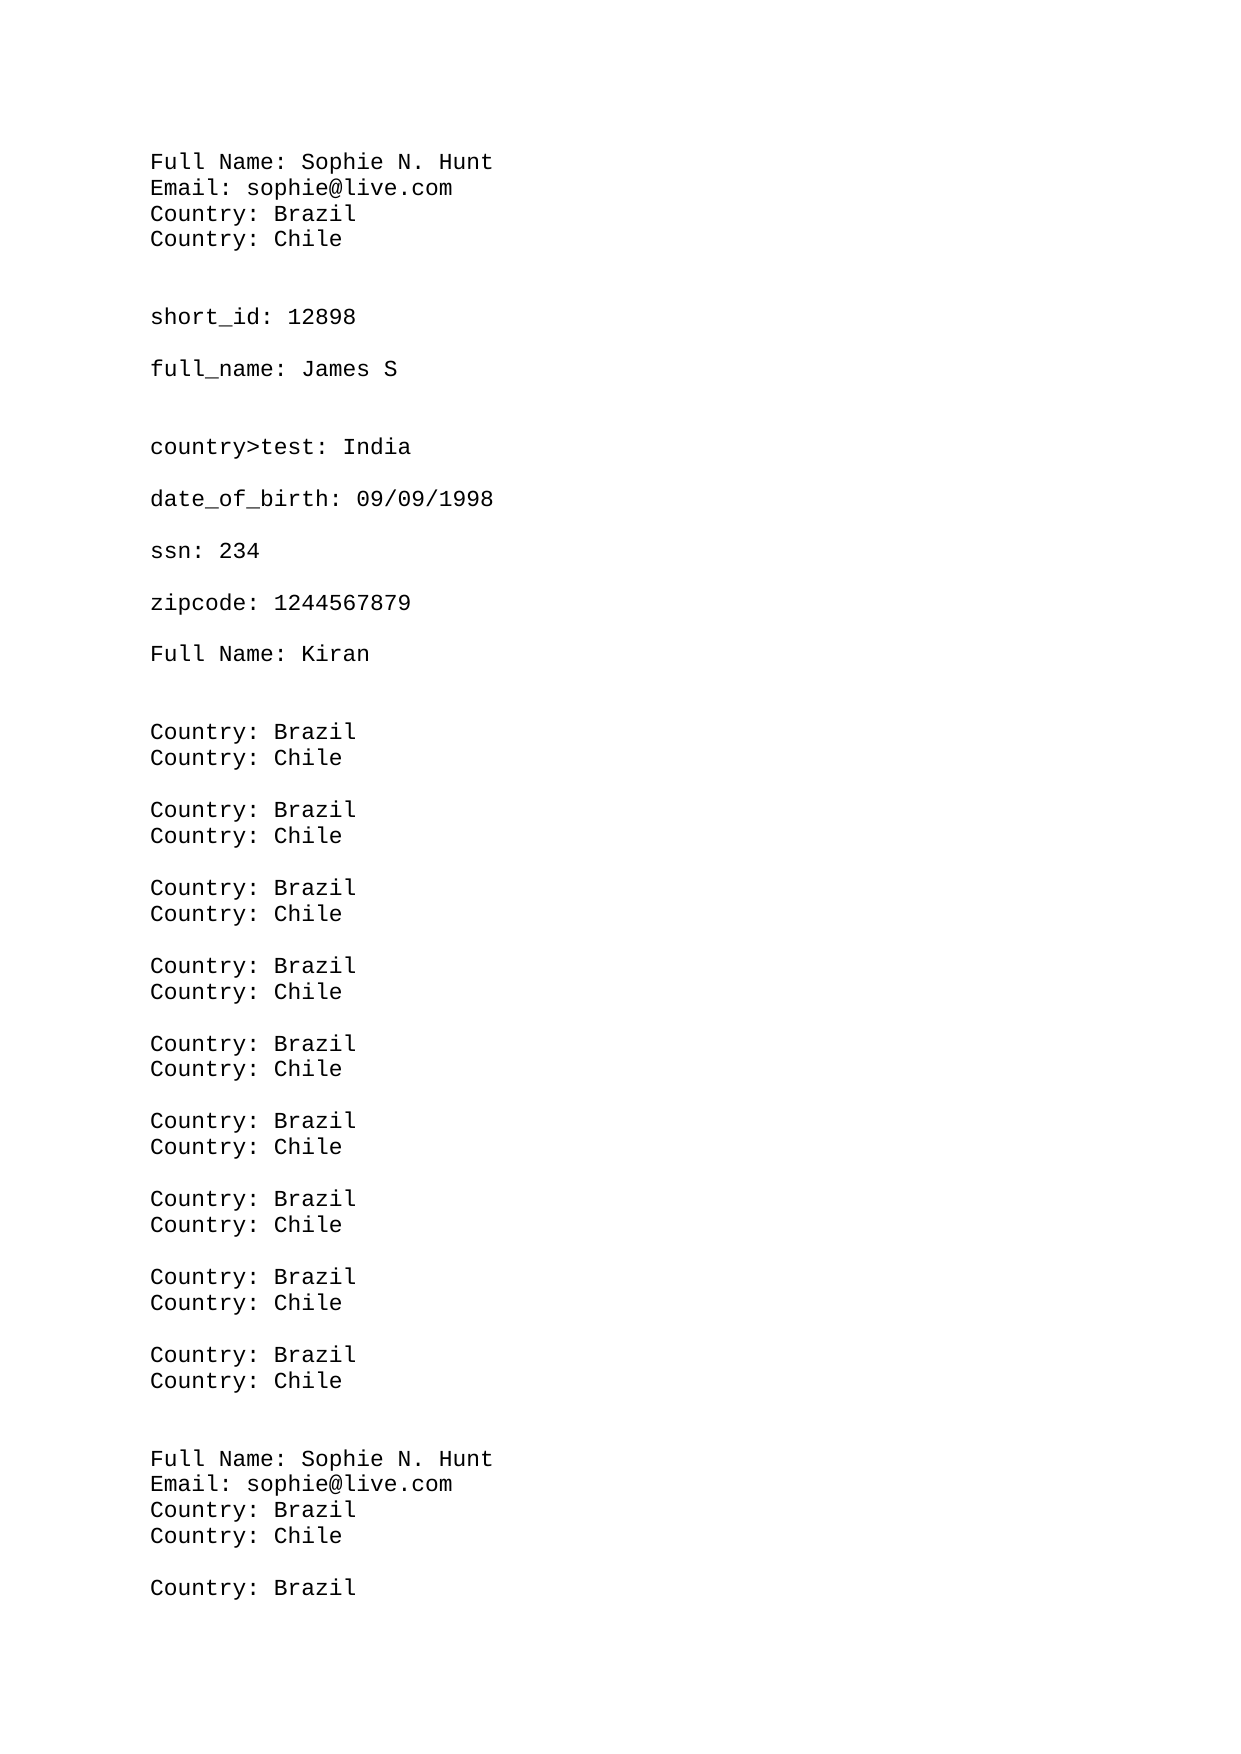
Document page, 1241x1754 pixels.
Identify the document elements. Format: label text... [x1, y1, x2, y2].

text Full Name: Kiran [150, 643, 1090, 669]
text ssn: 234 [150, 539, 1090, 565]
text Country: Brazil [150, 1032, 1090, 1058]
text Full Name: Sophie N. Hunt [150, 150, 1090, 176]
text Country: Chile [150, 228, 1090, 254]
text Country: Brazil [150, 954, 1090, 980]
text Country: Chile [150, 747, 1090, 772]
text Country: Chile [150, 1291, 1090, 1317]
text Country: Chile [150, 1058, 1090, 1084]
text Country: Brazil [150, 876, 1090, 902]
text Country: Brazil [150, 1110, 1090, 1136]
text short_id: 12898 [150, 306, 1090, 332]
text Country: Chile [150, 1136, 1090, 1162]
text Country: Brazil [150, 1265, 1090, 1291]
text Country: Brazil [150, 202, 1090, 228]
text full_name: James S [150, 357, 1090, 383]
text country>test: India [150, 435, 1090, 461]
text Country: Chile [150, 902, 1090, 928]
text zipcode: 1244567879 [150, 591, 1090, 617]
text Country: Chile [150, 824, 1090, 850]
text Country: Brazil [150, 1577, 1090, 1602]
text Country: Brazil [150, 721, 1090, 747]
text Email: sophie@live.com [150, 176, 1090, 202]
text Country: Brazil [150, 1499, 1090, 1525]
text Full Name: Sophie N. Hunt [150, 1447, 1090, 1473]
text Country: Brazil [150, 1343, 1090, 1369]
text Country: Chile [150, 1213, 1090, 1239]
text Email: sophie@live.com [150, 1473, 1090, 1499]
text Country: Chile [150, 1525, 1090, 1551]
text Country: Chile [150, 1369, 1090, 1395]
text Country: Chile [150, 980, 1090, 1006]
text Country: Brazil [150, 798, 1090, 824]
text date_of_birth: 09/09/1998 [150, 487, 1090, 513]
text Country: Brazil [150, 1187, 1090, 1213]
